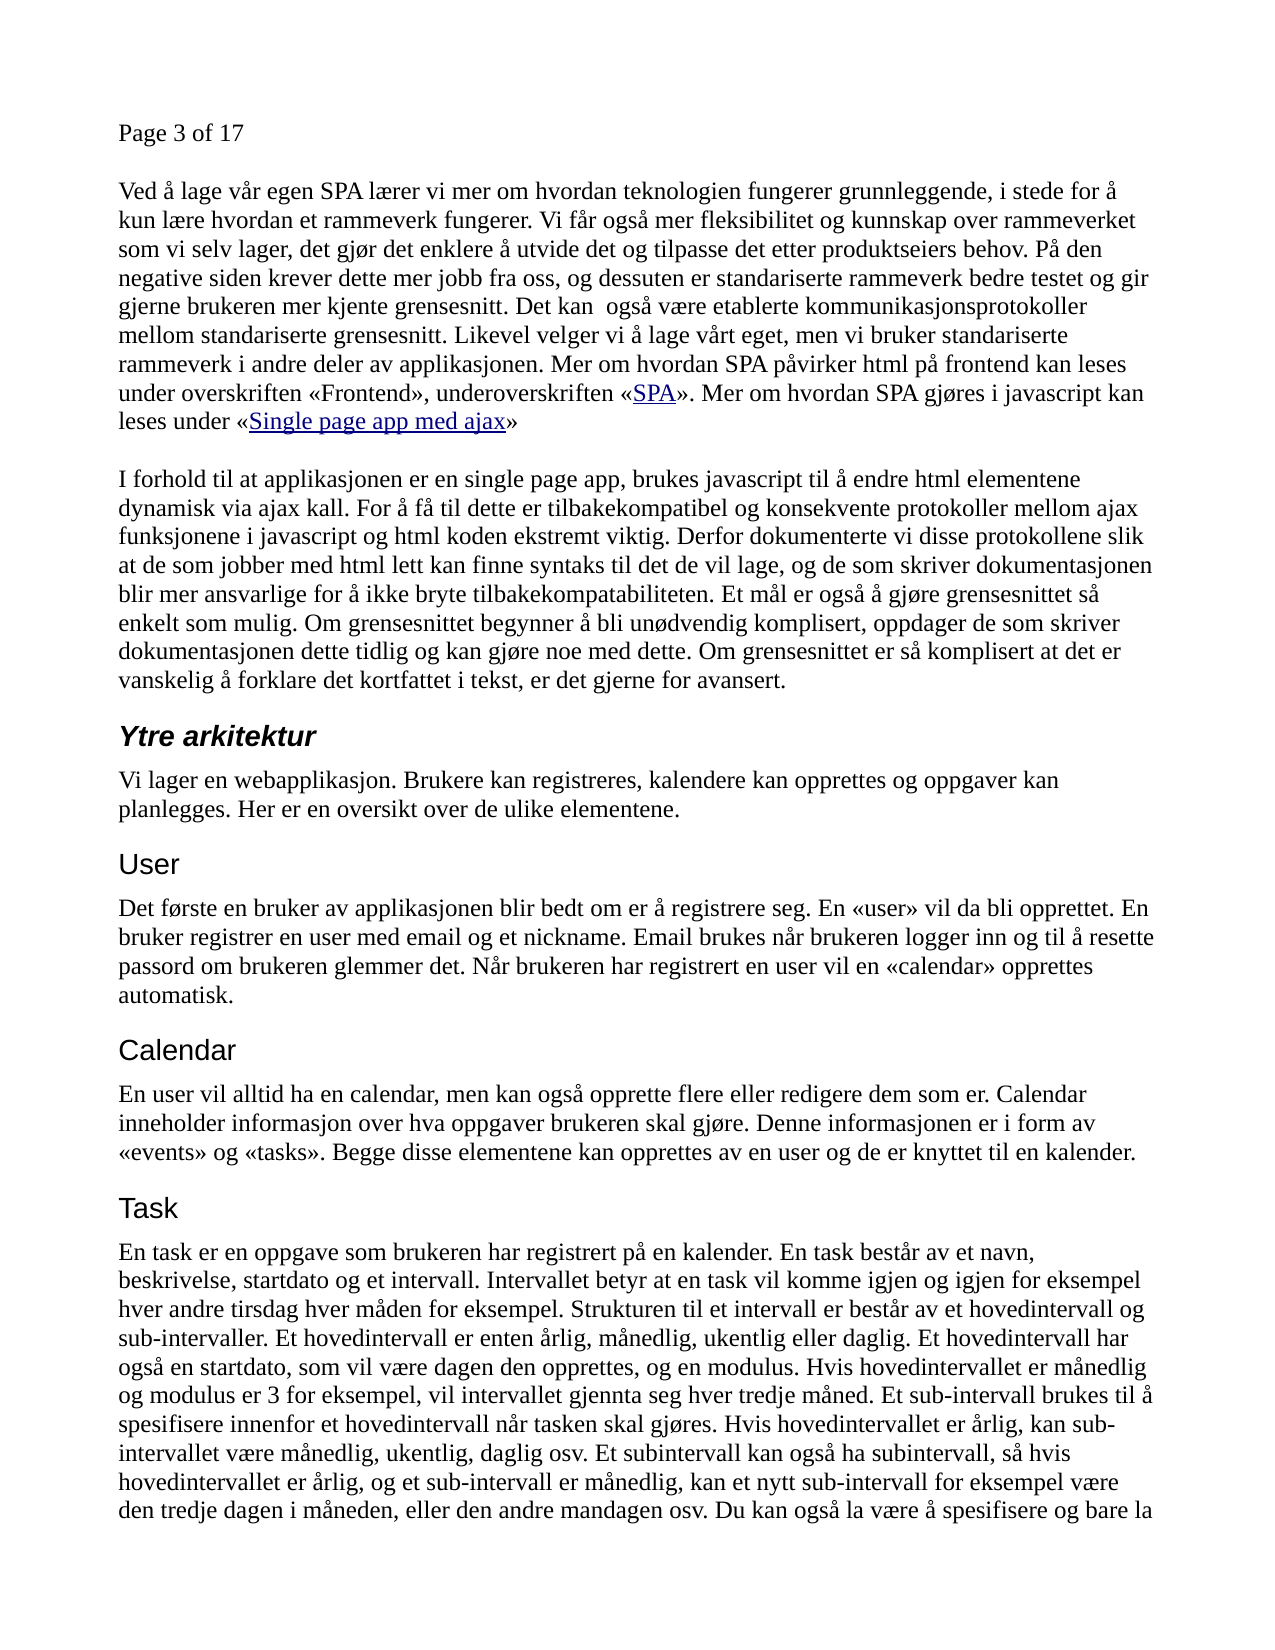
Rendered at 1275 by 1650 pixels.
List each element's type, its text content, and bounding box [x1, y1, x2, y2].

text Det første en bruker av applikasjonen blir bedt om er å registrere seg. En «user» vil da bli opprettet. En bruker registrer en user med email og et nickname. Email brukes når brukeren logger inn og til å resette passord om brukeren glemmer det. Når brukeren har registrert en user vil en «calendar» opprettes automatisk. [118, 893, 1157, 1008]
subtitle Task [118, 1191, 1157, 1224]
text En task er en oppgave som brukeren har registrert på en kalender. En task består av et navn, beskrivelse, startdato og et intervall. Intervallet betyr at en task vil komme igjen og igjen for eksempel hver andre tirsdag hver måden for eksempel. Strukturen til et intervall er består av et hovedintervall og sub-intervaller. Et hovedintervall er enten årlig, månedlig, ukentlig eller daglig. Et hovedintervall har også en startdato, som vil være dagen den opprettes, og en modulus. Hvis hovedintervallet er månedlig og modulus er 3 for eksempel, vil intervallet gjennta seg hver tredje måned. Et sub-intervall brukes til å spesifisere innenfor et hovedintervall når tasken skal gjøres. Hvis hovedintervallet er årlig, kan sub-intervallet være månedlig, ukentlig, daglig osv. Et subintervall kan også ha subintervall, så hvis hovedintervallet er årlig, og et sub-intervall er månedlig, kan et nytt sub-intervall for eksempel være den tredje dagen i måneden, eller den andre mandagen osv. Du kan også la være å spesifisere og bare la [118, 1237, 1157, 1524]
text Vi lager en webapplikasjon. Brukere kan registreres, kalendere kan opprettes og oppgaver kan planlegges. Her er en oversikt over de ulike elementene. [118, 765, 1157, 822]
text En user vil alltid ha en calendar, men kan også opprette flere eller redigere dem som er. Calendar inneholder informasjon over hva oppgaver brukeren skal gjøre. Denne informasjonen er i form av «events» og «tasks». Begge disse elementene kan opprettes av en user og de er knyttet til en kalender. [118, 1079, 1157, 1166]
subtitle Ytre arkitektur [118, 719, 1157, 752]
text I forhold til at applikasjonen er en single page app, brukes javascript til å endre html elementene dynamisk via ajax kall. For å få til dette er tilbakekompatibel og konsekvente protokoller mellom ajax funksjonene i javascript og html koden ekstremt viktig. Derfor dokumenterte vi disse protokollene slik at de som jobber med html lett kan finne syntaks til det de vil lage, og de som skriver dokumentasjonen blir mer ansvarlige for å ikke bryte tilbakekompatabiliteten. Et mål er også å gjøre grensesnittet så enkelt som mulig. Om grensesnittet begynner å bli unødvendig komplisert, oppdager de som skriver dokumentasjonen dette tidlig og kan gjøre noe med dette. Om grensesnittet er så komplisert at det er vanskelig å forklare det kortfattet i tekst, er det gjerne for avansert. [118, 464, 1157, 694]
text Ved å lage vår egen SPA lærer vi mer om hvordan teknologien fungerer grunnleggende, i stede for å kun lære hvordan et rammeverk fungerer. Vi får også mer fleksibilitet og kunnskap over rammeverket som vi selv lager, det gjør det enklere å utvide det og tilpasse det etter produktseiers behov. På den negative siden krever dette mer jobb fra oss, og dessuten er standariserte rammeverk bedre testet og gir gjerne brukeren mer kjente grensesnitt. Det kan også være etablerte kommunikasjonsprotokoller mellom standariserte grensesnitt. Likevel velger vi å lage vårt eget, men vi bruker standariserte rammeverk i andre deler av applikasjonen. Mer om hvordan SPA påvirker html på frontend kan leses under overskriften «Frontend», underoverskriften «SPA». Mer om hvordan SPA gjøres i javascript kan leses under «Single page app med ajax» [118, 176, 1157, 435]
subtitle User [118, 847, 1157, 881]
subtitle Calendar [118, 1033, 1157, 1067]
